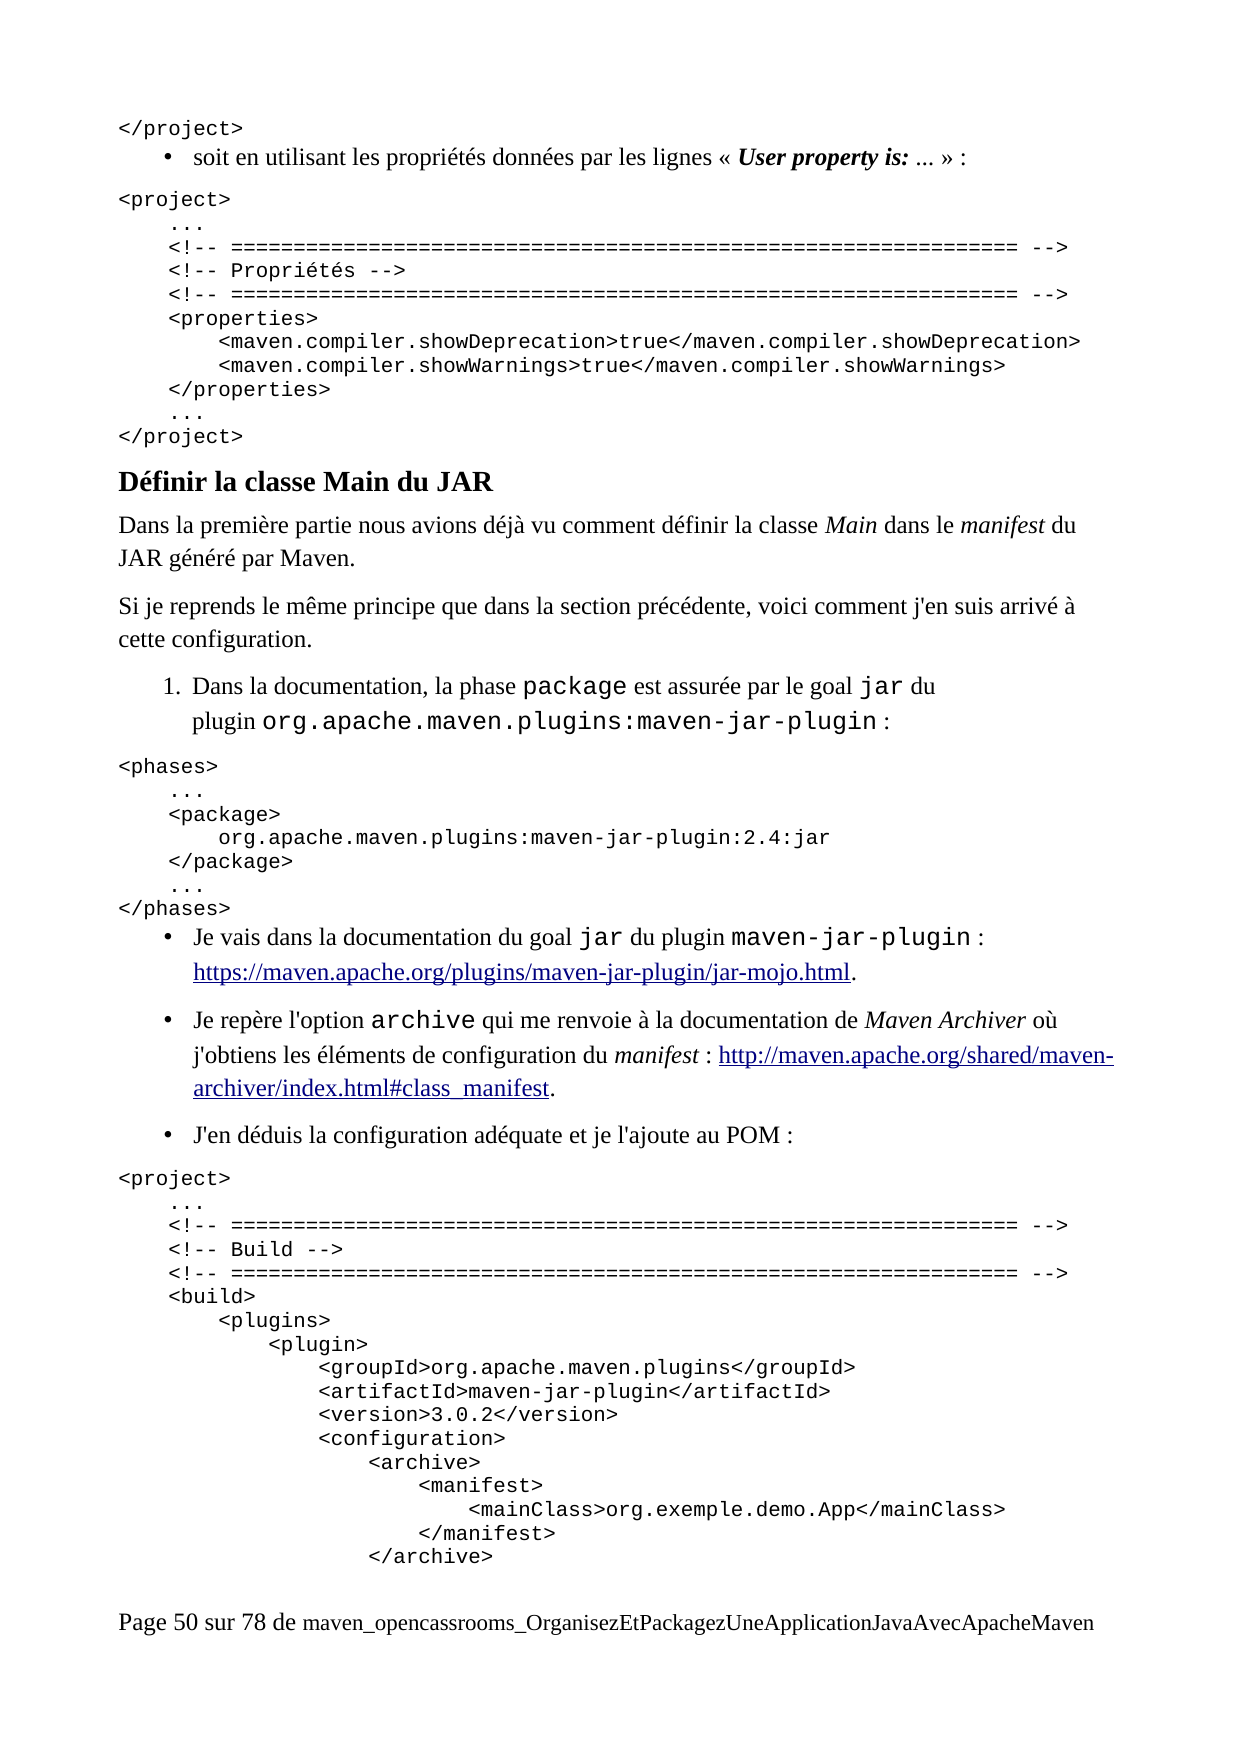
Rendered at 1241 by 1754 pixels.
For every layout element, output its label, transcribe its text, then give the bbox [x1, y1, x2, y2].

text <plugins> [118, 1310, 1122, 1333]
text <maven.compiler.showDeprecation>true</maven.compiler.showDeprecation> [118, 331, 1122, 355]
text <maven.compiler.showWarnings>true</maven.compiler.showWarnings> [118, 355, 1122, 378]
text ... [118, 1192, 1122, 1215]
text <archive> [118, 1452, 1122, 1475]
text Si je reprends le même principe que dans la section précédente, voici comment j'en suis arrivé à cette configuration. [118, 591, 1122, 652]
text org.apache.maven.plugins:maven-jar-plugin:2.4:jar [118, 827, 1122, 851]
text <!-- =============================================================== --> [118, 237, 1122, 260]
text <configuration> [118, 1428, 1122, 1452]
text ... [118, 213, 1122, 237]
text <plugin> [118, 1333, 1122, 1357]
text <version>3.0.2</version> [118, 1404, 1122, 1428]
text ... [118, 402, 1122, 426]
list J'en déduis la configuration adéquate et je l'ajoute au POM : [164, 1120, 1122, 1149]
text <properties> [118, 308, 1122, 331]
text <groupId>org.apache.maven.plugins</groupId> [118, 1357, 1122, 1381]
text <!-- Propriétés --> [118, 260, 1122, 284]
text ... [118, 780, 1122, 804]
list Dans la documentation, la phase package est assurée par le goal jar du plugin org.apache.maven.plugins:maven-jar-plugin : [162, 671, 1122, 737]
text <!-- Build --> [118, 1239, 1122, 1263]
text <!-- =============================================================== --> [118, 1215, 1122, 1239]
text </properties> [118, 378, 1122, 402]
text Dans la première partie nous avions déjà vu comment définir la classe Main dans le manifest du JAR généré par Maven. [118, 510, 1122, 572]
text <artifactId>maven-jar-plugin</artifactId> [118, 1381, 1122, 1404]
text <manifest> [118, 1475, 1122, 1499]
text <build> [118, 1286, 1122, 1310]
text <!-- =============================================================== --> [118, 1263, 1122, 1286]
text </project> [118, 118, 1122, 142]
text <project> [118, 189, 1122, 213]
list soit en utilisant les propriétés données par les lignes « User property is: ... » : [164, 142, 1122, 171]
list Je repère l'option archive qui me renvoie à la documentation de Maven Archiver où j'obtiens les éléments de configuration du manifest : http://maven.apache.org/shared/maven-archiver/index.html#class_manifest. [164, 1005, 1122, 1102]
text <mainClass>org.exemple.demo.App</mainClass> [118, 1499, 1122, 1523]
text <!-- =============================================================== --> [118, 284, 1122, 308]
text </manifest> [118, 1523, 1122, 1546]
subtitle Définir la classe Main du JAR [118, 464, 1122, 498]
text ... [118, 875, 1122, 898]
text <project> [118, 1168, 1122, 1192]
text </phases> [118, 898, 1122, 922]
list Je vais dans la documentation du goal jar du plugin maven-jar-plugin : https://maven.apache.org/plugins/maven-jar-plugin/jar-mojo.html. [164, 922, 1122, 986]
text <package> [118, 804, 1122, 827]
text </project> [118, 426, 1122, 449]
text </package> [118, 851, 1122, 875]
text </archive> [118, 1546, 1122, 1570]
text <phases> [118, 756, 1122, 780]
